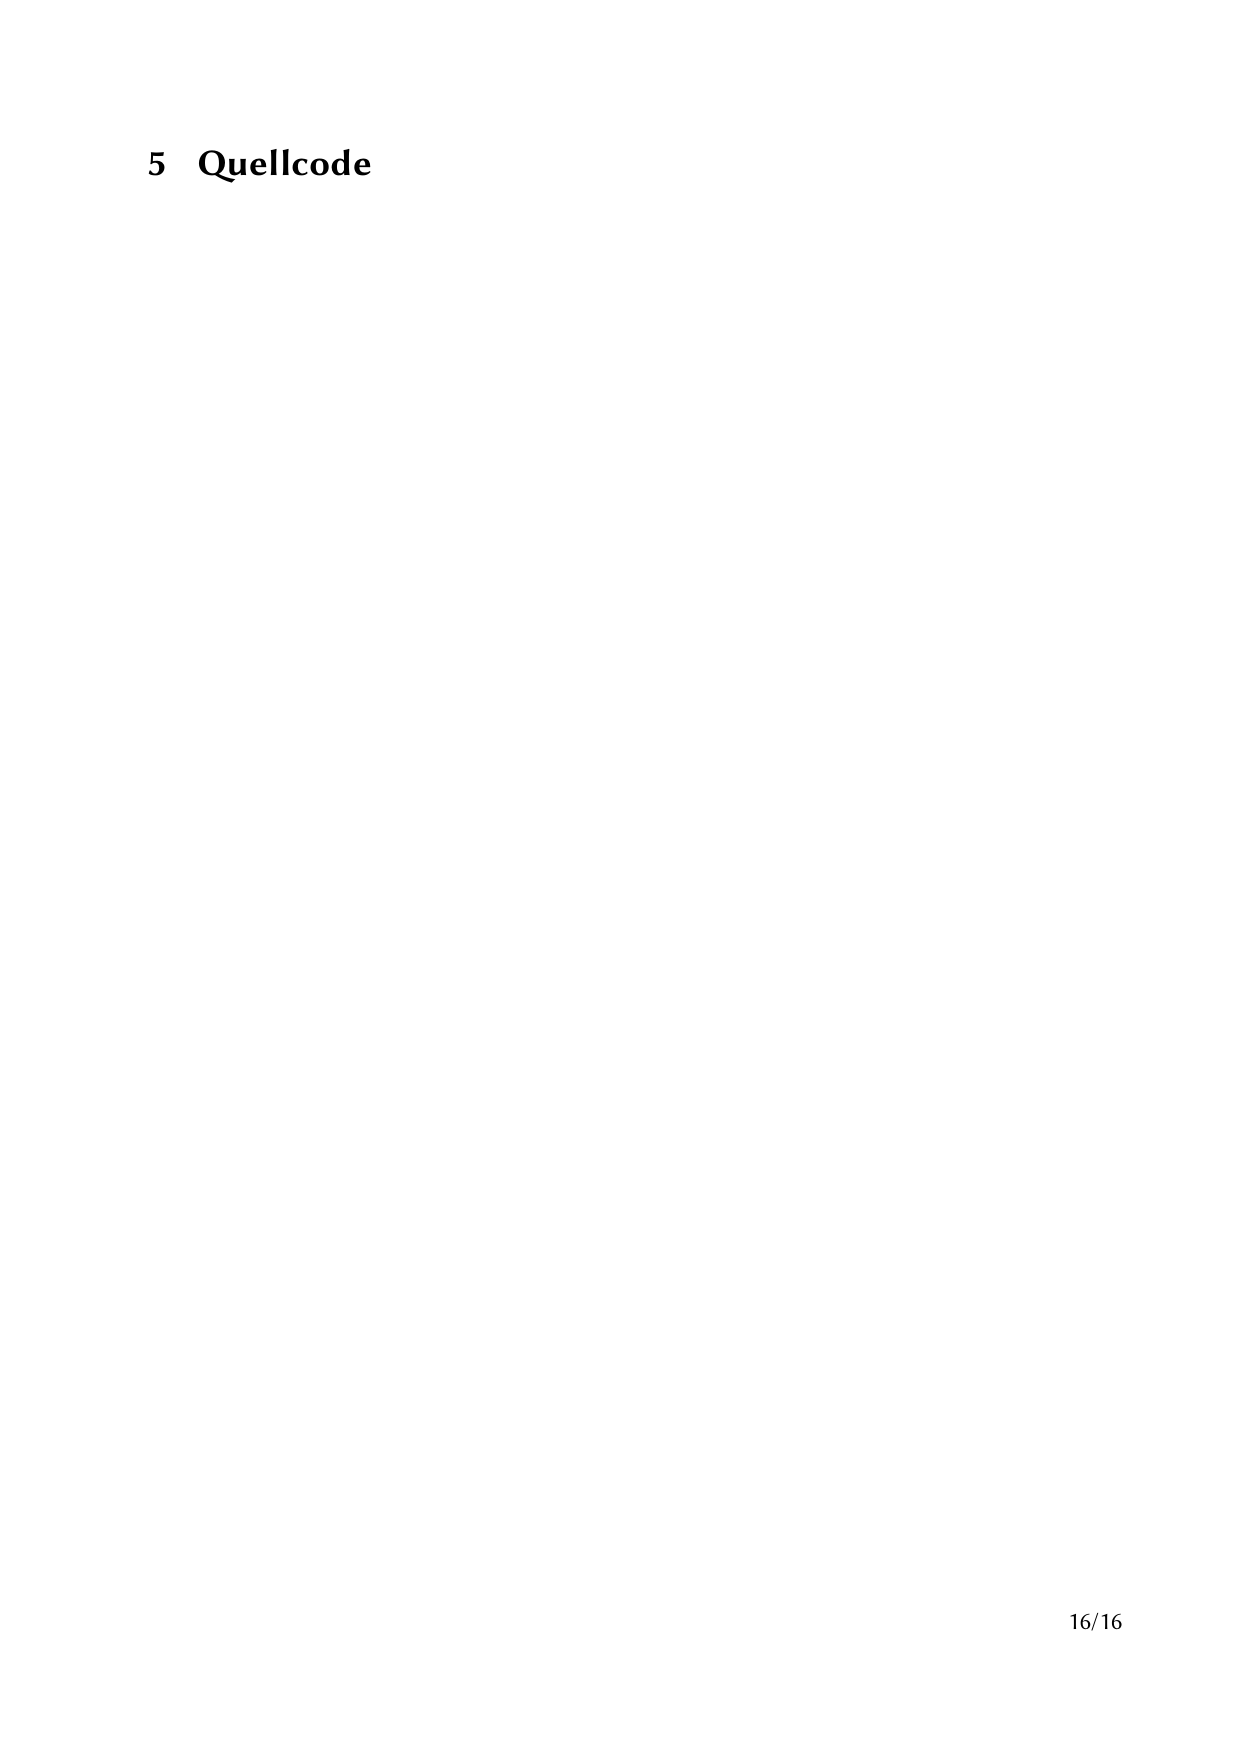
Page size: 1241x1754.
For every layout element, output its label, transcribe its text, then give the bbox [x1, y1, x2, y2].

subtitle Quellcode [148, 142, 1122, 184]
